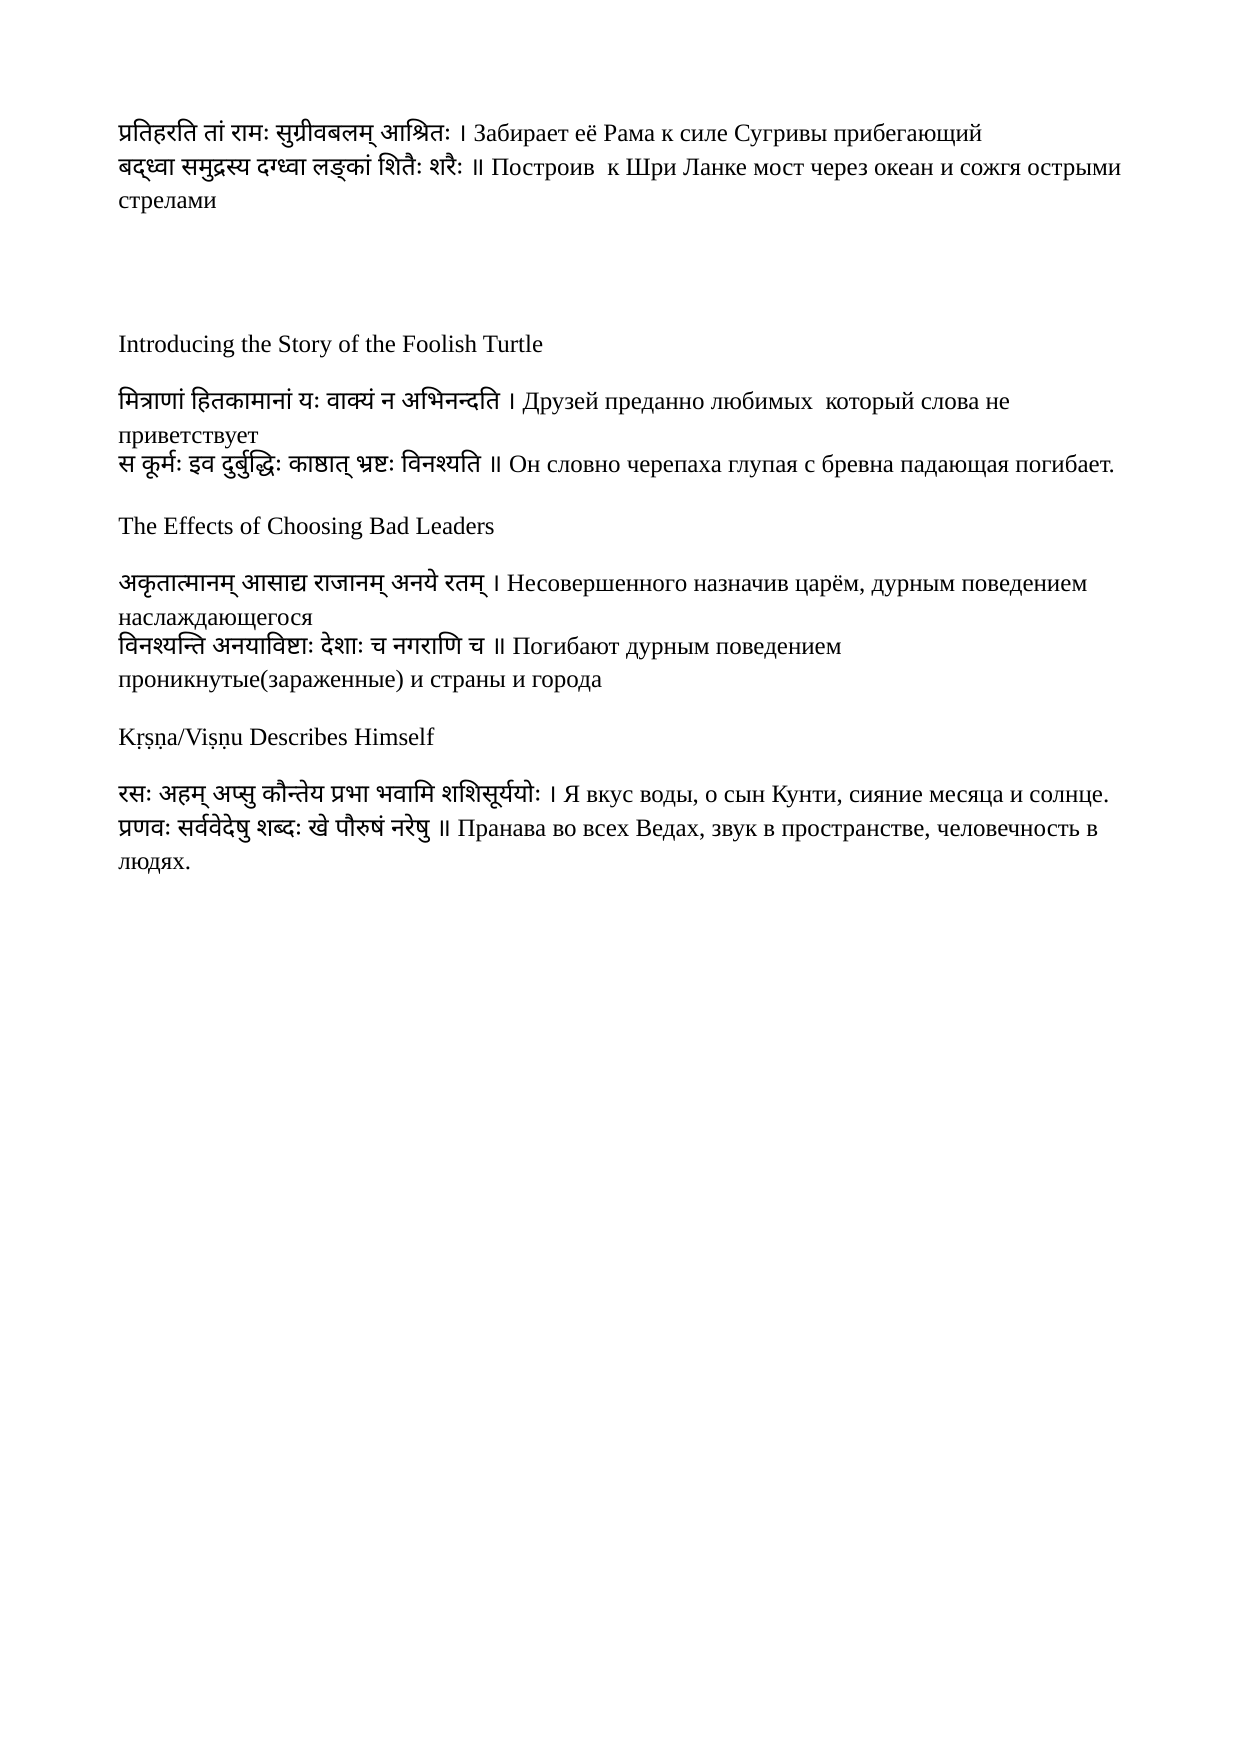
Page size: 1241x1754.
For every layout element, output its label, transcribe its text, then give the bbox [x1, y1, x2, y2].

text बद्ध्वा समुद्रस्य दग्ध्वा लङ्कां शितैः शरैः ॥ Построив к Шри Ланке мост через океан и сожгя острыми стрелами [118, 152, 1122, 214]
text मित्राणां हितकामानां यः वाक्यं न अभिनन्दति । Друзей преданно любимых который слова не приветствует [118, 386, 1122, 449]
text Kṛṣṇa/Viṣṇu Describes Himself [118, 722, 1122, 751]
text प्रतिहरति तां रामः सुग्रीवबलम् आश्रितः । Забирает её Рама к силе Сугривы прибегающий [118, 118, 1122, 152]
text Introducing the Story of the Foolish Turtle [118, 329, 1122, 358]
text अकृतात्मानम् आसाद्य राजानम् अनये रतम् । Несовершенного назначив царём, дурным поведением наслаждающегося [118, 568, 1122, 631]
text विनश्यन्ति अनयाविष्टाः देशाः च नगराणि च ॥ Погибают дурным поведением проникнутые(зараженные) и страны и города [118, 631, 1122, 693]
text स कूर्मः इव दुर्बुद्धिः काष्ठात् भ्रष्टः विनश्यति ॥ Он словно черепаха глупая с бревна падающая погибает. [118, 449, 1122, 482]
text रसः अहम् अप्सु कौन्तेय प्रभा भवामि शशिसूर्ययोः । Я вкус воды, о сын Кунти, сияние месяца и солнце. [118, 779, 1122, 813]
text The Effects of Choosing Bad Leaders [118, 511, 1122, 540]
text प्रणवः सर्ववेदेषु शब्दः खे पौरुषं नरेषु ॥ Пранава во всех Ведах, звук в пространстве, человечность в людях. [118, 813, 1122, 875]
